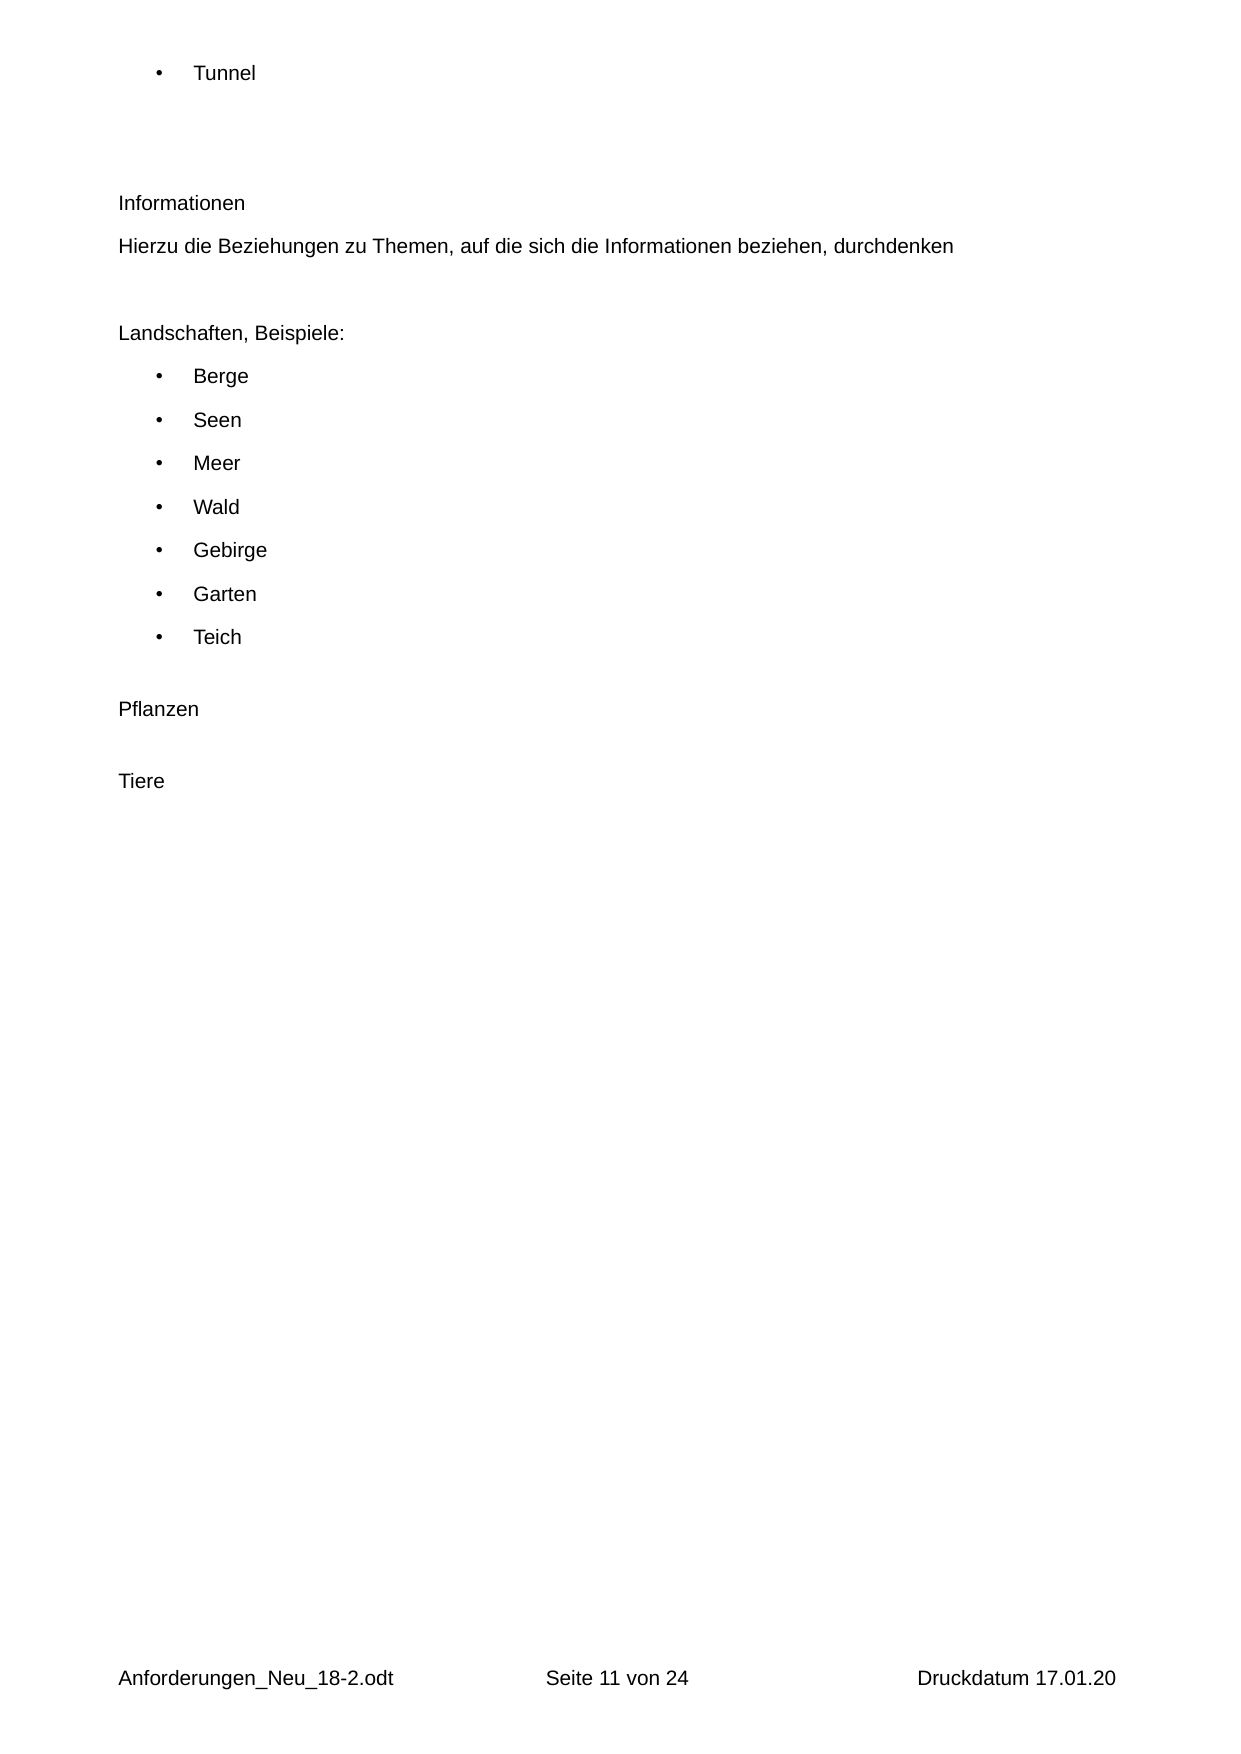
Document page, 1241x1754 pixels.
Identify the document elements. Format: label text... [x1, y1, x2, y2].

list Wald [156, 495, 1122, 519]
list Berge [156, 364, 1122, 388]
text Hierzu die Beziehungen zu Themen, auf die sich die Informationen beziehen, durchdenken [118, 234, 1122, 258]
text Pflanzen [118, 697, 1122, 721]
list Seen [156, 408, 1122, 432]
list Teich [156, 625, 1122, 649]
text Informationen [118, 191, 1122, 215]
list Tunnel [156, 61, 1122, 85]
text Landschaften, Beispiele: [118, 321, 1122, 345]
list Garten [156, 582, 1122, 606]
text Tiere [118, 769, 1122, 793]
list Gebirge [156, 538, 1122, 562]
list Meer [156, 451, 1122, 475]
